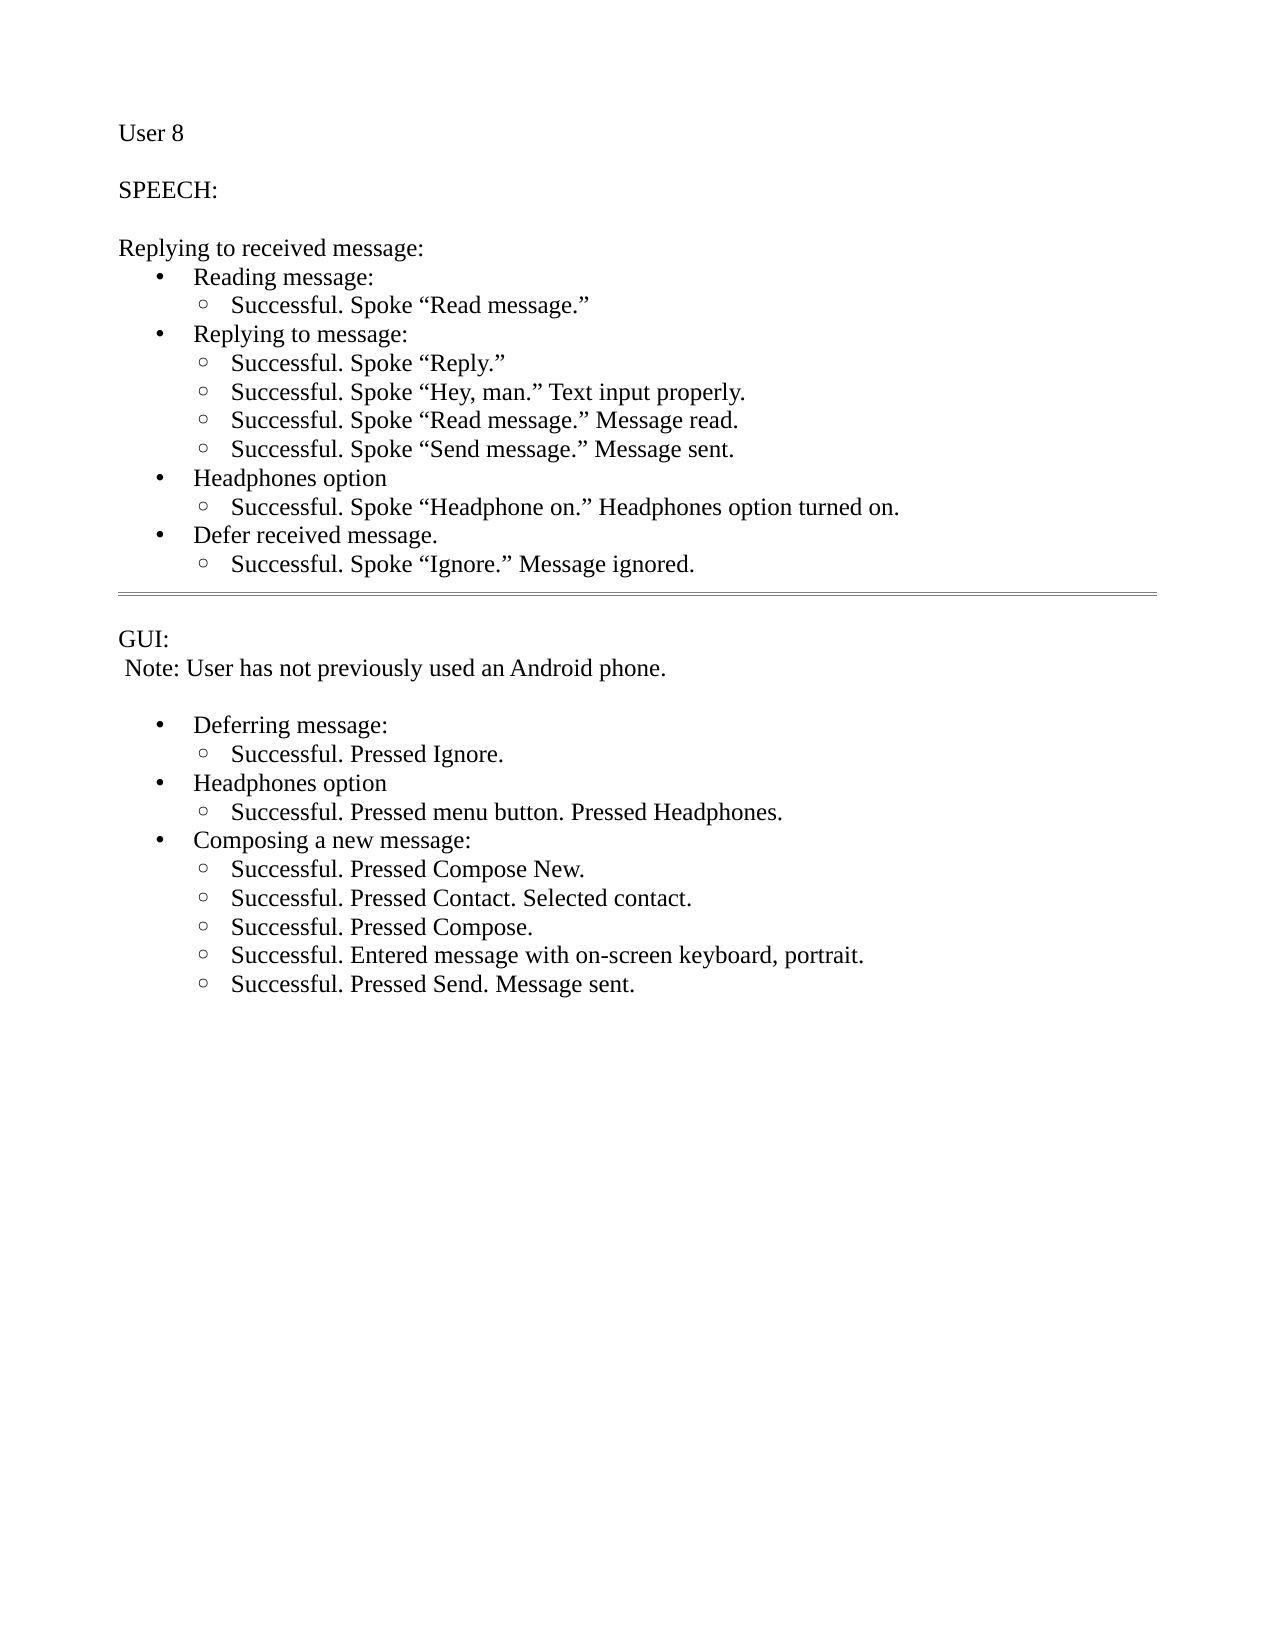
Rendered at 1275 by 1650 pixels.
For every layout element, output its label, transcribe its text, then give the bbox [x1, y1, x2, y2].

text GUI: [118, 624, 1157, 653]
list Defer received message. [156, 521, 1157, 549]
list Reading message: [156, 262, 1157, 291]
list Headphones option [156, 463, 1157, 492]
list Successful. Pressed menu button. Pressed Headphones. [193, 797, 1157, 826]
list Successful. Spoke “Reply.” [193, 348, 1157, 377]
list Successful. Spoke “Read message.” [193, 291, 1157, 319]
list Successful. Spoke “Read message.” Message read. [193, 406, 1157, 434]
list Successful. Spoke “Headphone on.” Headphones option turned on. [193, 492, 1157, 521]
list Successful. Pressed Contact. Selected contact. [193, 883, 1157, 912]
list Successful. Spoke “Ignore.” Message ignored. [193, 549, 1157, 578]
text User 8 [118, 118, 1157, 147]
text SPEECH: [118, 176, 1157, 204]
list Headphones option [156, 768, 1157, 797]
list Successful. Entered message with on-screen keyboard, portrait. [193, 941, 1157, 969]
list Successful. Pressed Compose New. [193, 854, 1157, 883]
list Deferring message: [156, 711, 1157, 739]
text Replying to received message: [118, 233, 1157, 262]
list Successful. Spoke “Hey, man.” Text input properly. [193, 377, 1157, 406]
list Replying to message: [156, 319, 1157, 348]
list Successful. Pressed Compose. [193, 912, 1157, 941]
list Successful. Pressed Ignore. [193, 739, 1157, 768]
list Successful. Pressed Send. Message sent. [193, 969, 1157, 998]
list Successful. Spoke “Send message.” Message sent. [193, 434, 1157, 463]
list Composing a new message: [156, 826, 1157, 854]
text Note: User has not previously used an Android phone. [118, 653, 1157, 682]
